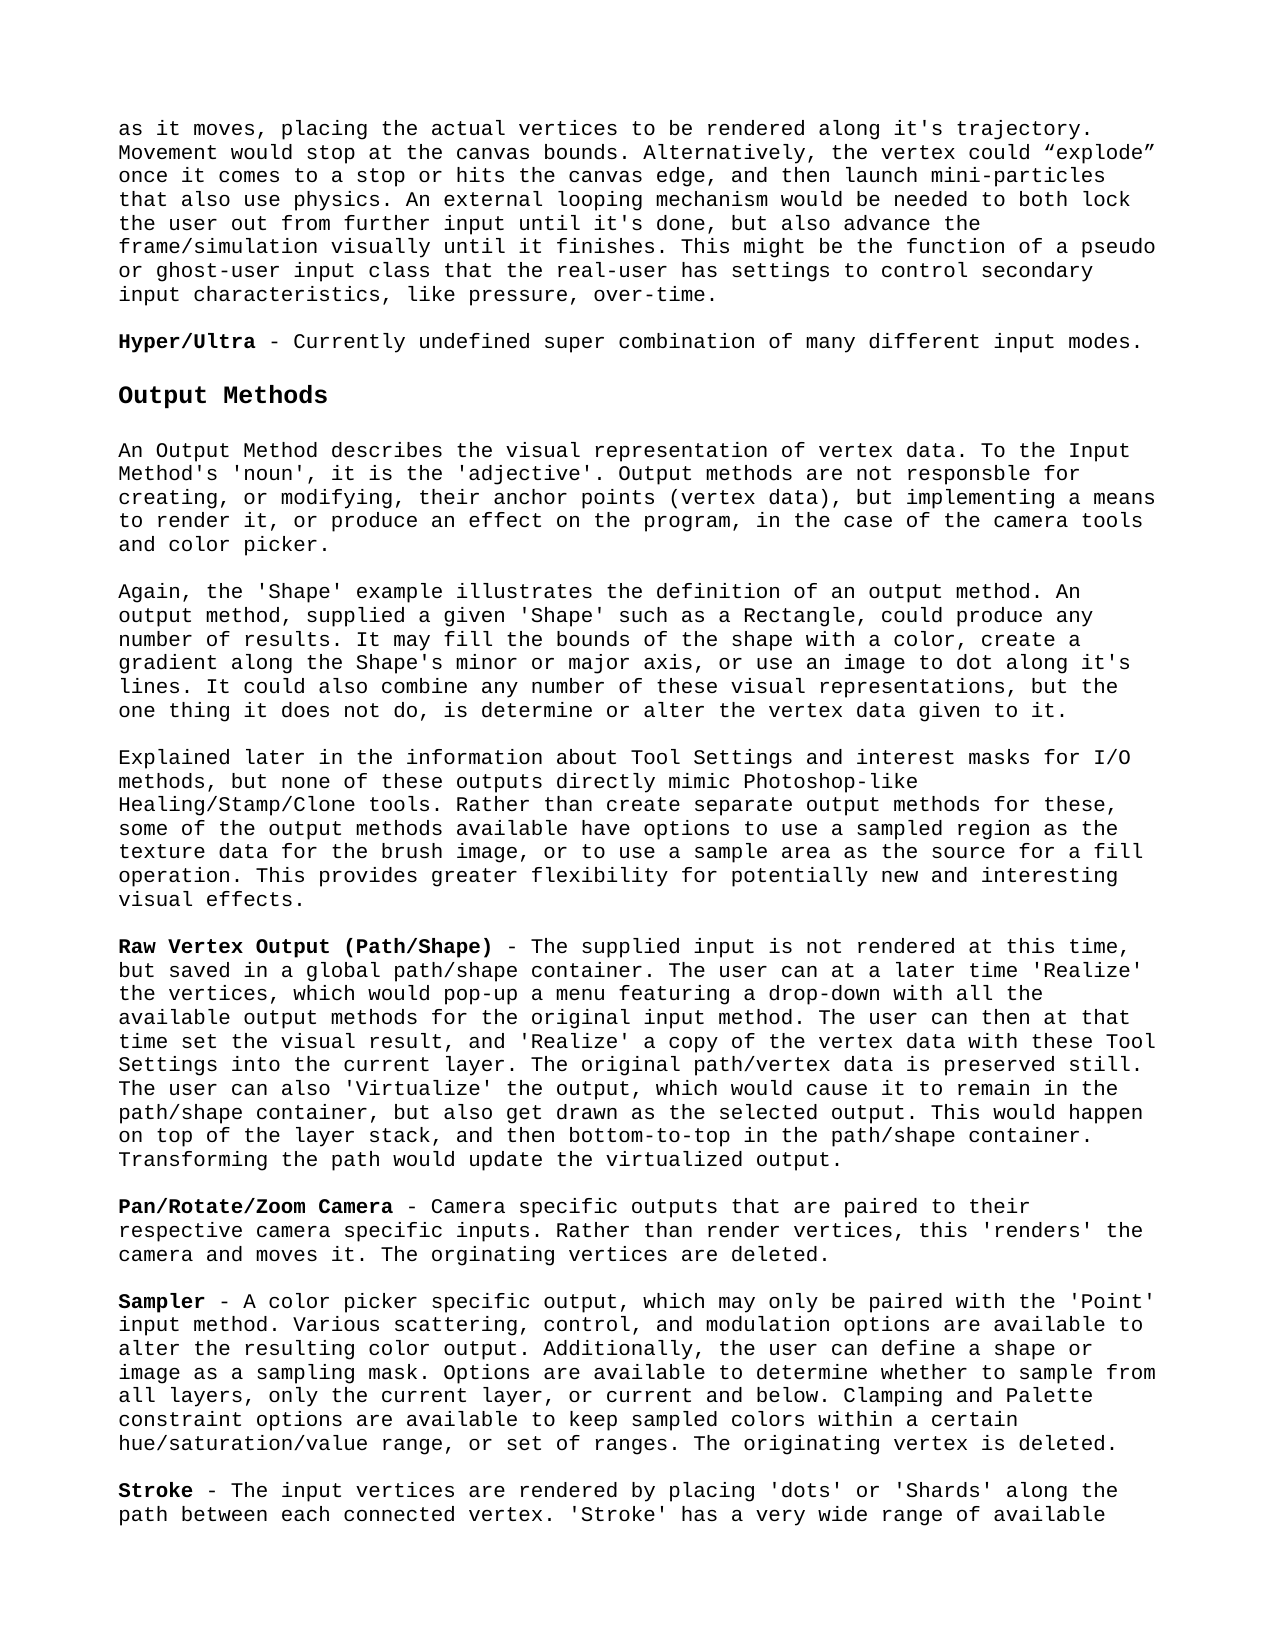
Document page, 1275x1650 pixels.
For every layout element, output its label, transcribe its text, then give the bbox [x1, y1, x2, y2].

text An Output Method describes the visual representation of vertex data. To the Input Method's 'noun', it is the 'adjective'. Output methods are not responsble for creating, or modifying, their anchor points (vertex data), but implementing a means to render it, or produce an effect on the program, in the case of the camera tools and color picker. [118, 439, 1157, 558]
text Sampler - A color picker specific output, which may only be paired with the 'Point' input method. Various scattering, control, and modulation options are available to alter the resulting color output. Additionally, the user can define a shape or image as a sampling mask. Options are available to determine whether to sample from all layers, only the current layer, or current and below. Clamping and Palette constraint options are available to keep sampled colors within a certain hue/saturation/value range, or set of ranges. The originating vertex is deleted. [118, 1291, 1157, 1456]
text Stroke - The input vertices are rendered by placing 'dots' or 'Shards' along the path between each connected vertex. 'Stroke' has a very wide range of available [118, 1480, 1157, 1527]
text Again, the 'Shape' example illustrates the definition of an output method. An output method, supplied a given 'Shape' such as a Rectangle, could produce any number of results. It may fill the bounds of the shape with a color, create a gradient along the Shape's minor or major axis, or use an image to dot along it's lines. It could also combine any number of these visual representations, but the one thing it does not do, is determine or alter the vertex data given to it. [118, 581, 1157, 723]
text as it moves, placing the actual vertices to be rendered along it's trajectory. Movement would stop at the canvas bounds. Alternatively, the vertex could “explode” once it comes to a stop or hits the canvas edge, and then launch mini-particles that also use physics. An external looping mechanism would be needed to both lock the user out from further input until it's done, but also advance the frame/simulation visually until it finishes. This might be the function of a pseudo or ghost-user input class that the real-user has settings to control secondary input characteristics, like pressure, over-time. [118, 118, 1157, 307]
text Explained later in the information about Tool Settings and interest masks for I/O methods, but none of these outputs directly mimic Photoshop-like Healing/Stamp/Clone tools. Rather than create separate output methods for these, some of the output methods available have options to use a sampled region as the texture data for the brush image, or to use a sample area as the source for a fill operation. This provides greater flexibility for potentially new and interesting visual effects. [118, 747, 1157, 912]
text Pan/Rotate/Zoom Camera - Camera specific outputs that are paired to their respective camera specific inputs. Rather than render vertices, this 'renders' the camera and moves it. The orginating vertices are deleted. [118, 1196, 1157, 1267]
text Output Methods [118, 383, 1157, 411]
text Raw Vertex Output (Path/Shape) - The supplied input is not rendered at this time, but saved in a global path/shape container. The user can at a later time 'Realize' the vertices, which would pop-up a menu featuring a drop-down with all the available output methods for the original input method. The user can then at that time set the visual result, and 'Realize' a copy of the vertex data with these Tool Settings into the current layer. The original path/vertex data is preserved still. The user can also 'Virtualize' the output, which would cause it to remain in the path/shape container, but also get drawn as the selected output. This would happen on top of the layer stack, and then bottom-to-top in the path/shape container. Transforming the path would update the virtualized output. [118, 936, 1157, 1173]
text Hyper/Ultra - Currently undefined super combination of many different input modes. [118, 331, 1157, 354]
